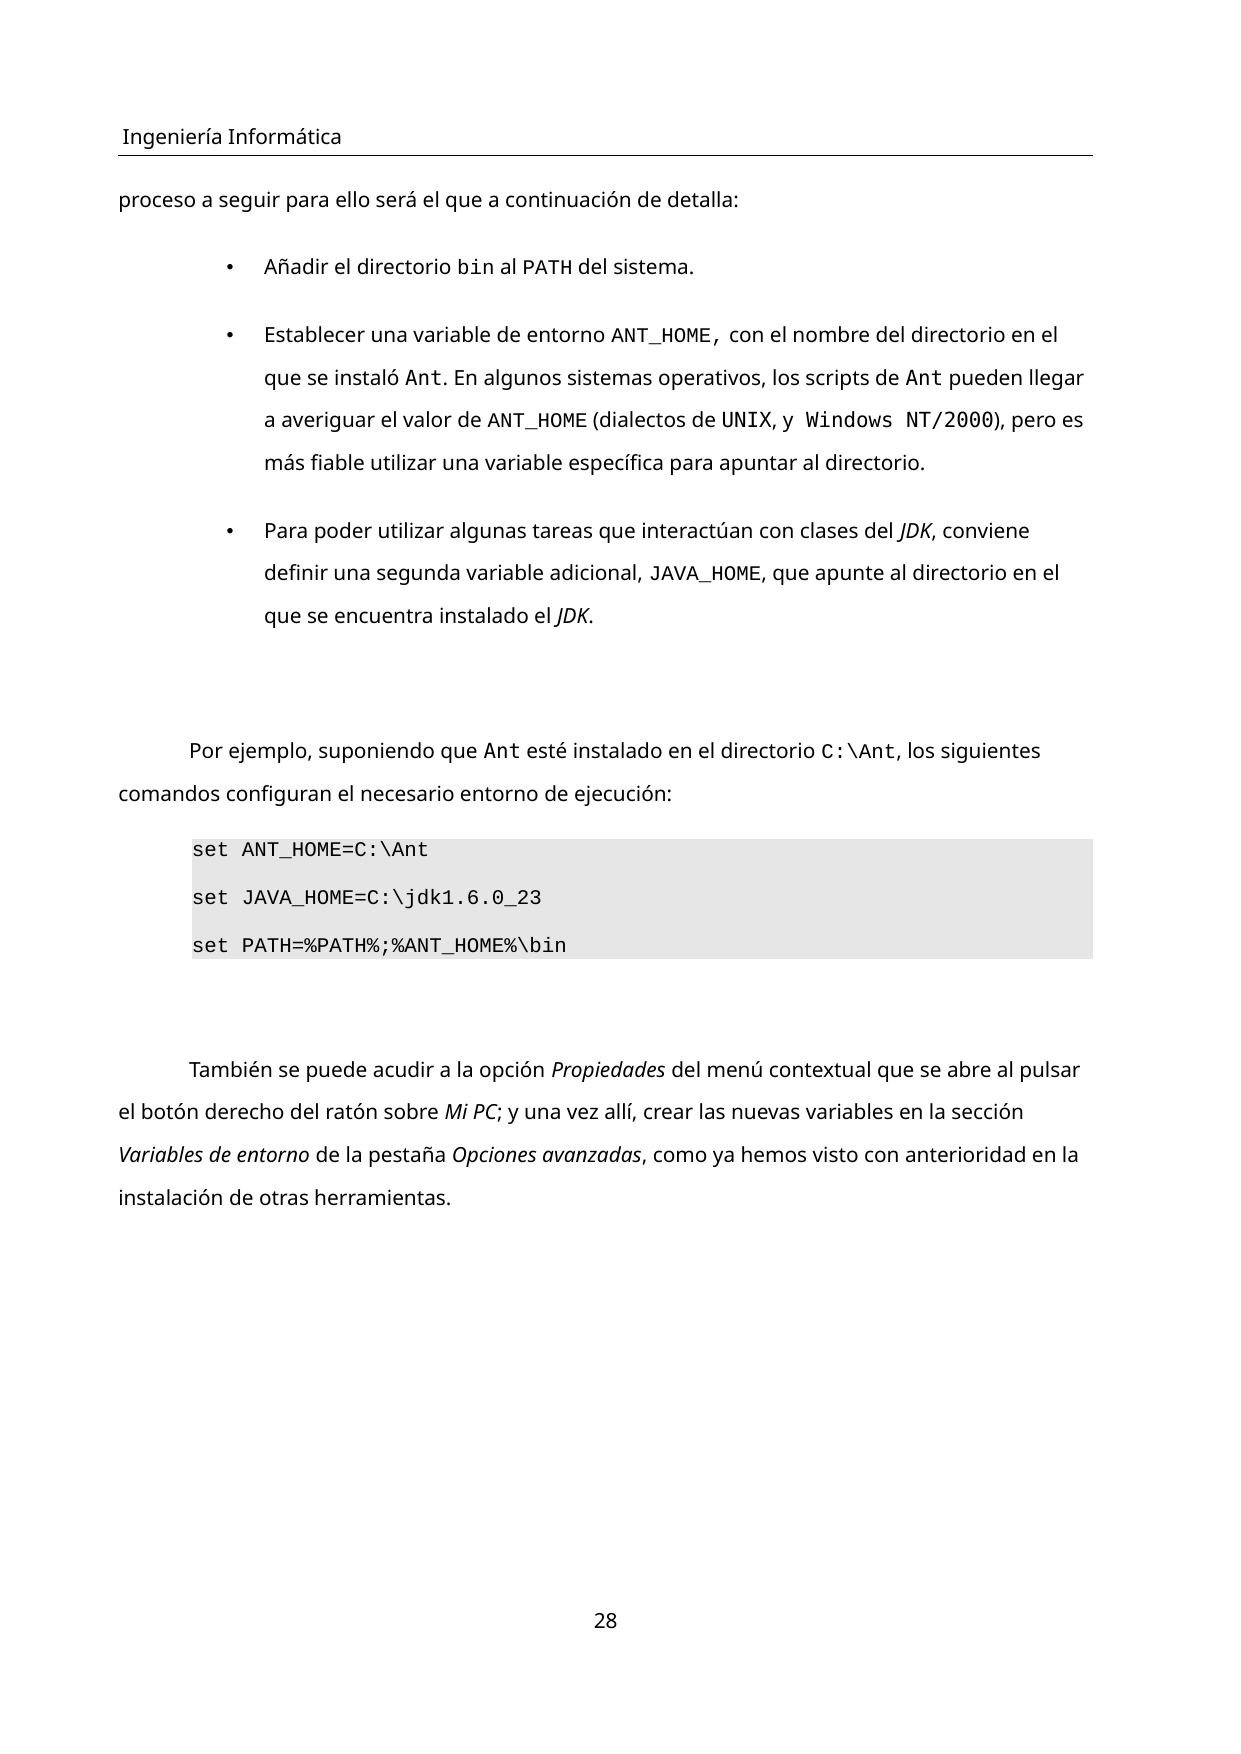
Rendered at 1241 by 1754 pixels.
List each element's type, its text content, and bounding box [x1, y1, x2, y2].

text set PATH=%PATH%;%ANT_HOME%\bin [192, 935, 1093, 959]
list Para poder utilizar algunas tareas que interactúan con clases del JDK, conviene definir una segunda variable adicional, JAVA_HOME, que apunte al directorio en el que se encuentra instalado el JDK. [226, 516, 1093, 630]
text proceso a seguir para ello será el que a continuación de detalla: [118, 185, 1093, 213]
text Por ejemplo, suponiendo que Ant esté instalado en el directorio C:\Ant, los siguientes comandos configuran el necesario entorno de ejecución: [118, 736, 1093, 808]
list Añadir el directorio bin al PATH del sistema. [226, 252, 1093, 281]
list Establecer una variable de entorno ANT_HOME, con el nombre del directorio en el que se instaló Ant. En algunos sistemas operativos, los scripts de Ant pueden llegar a averiguar el valor de ANT_HOME (dialectos de UNIX, y Windows NT/2000), pero es más fiable utilizar una variable específica para apuntar al directorio. [226, 320, 1093, 477]
text set ANT_HOME=C:\Ant [192, 839, 1093, 863]
text También se puede acudir a la opción Propiedades del menú contextual que se abre al pulsar el botón derecho del ratón sobre Mi PC; y una vez allí, crear las nuevas variables en la sección Variables de entorno de la pestaña Opciones avanzadas, como ya hemos visto con anterioridad en la instalación de otras herramientas. [118, 1055, 1093, 1211]
text set JAVA_HOME=C:\jdk1.6.0_23 [192, 887, 1093, 911]
